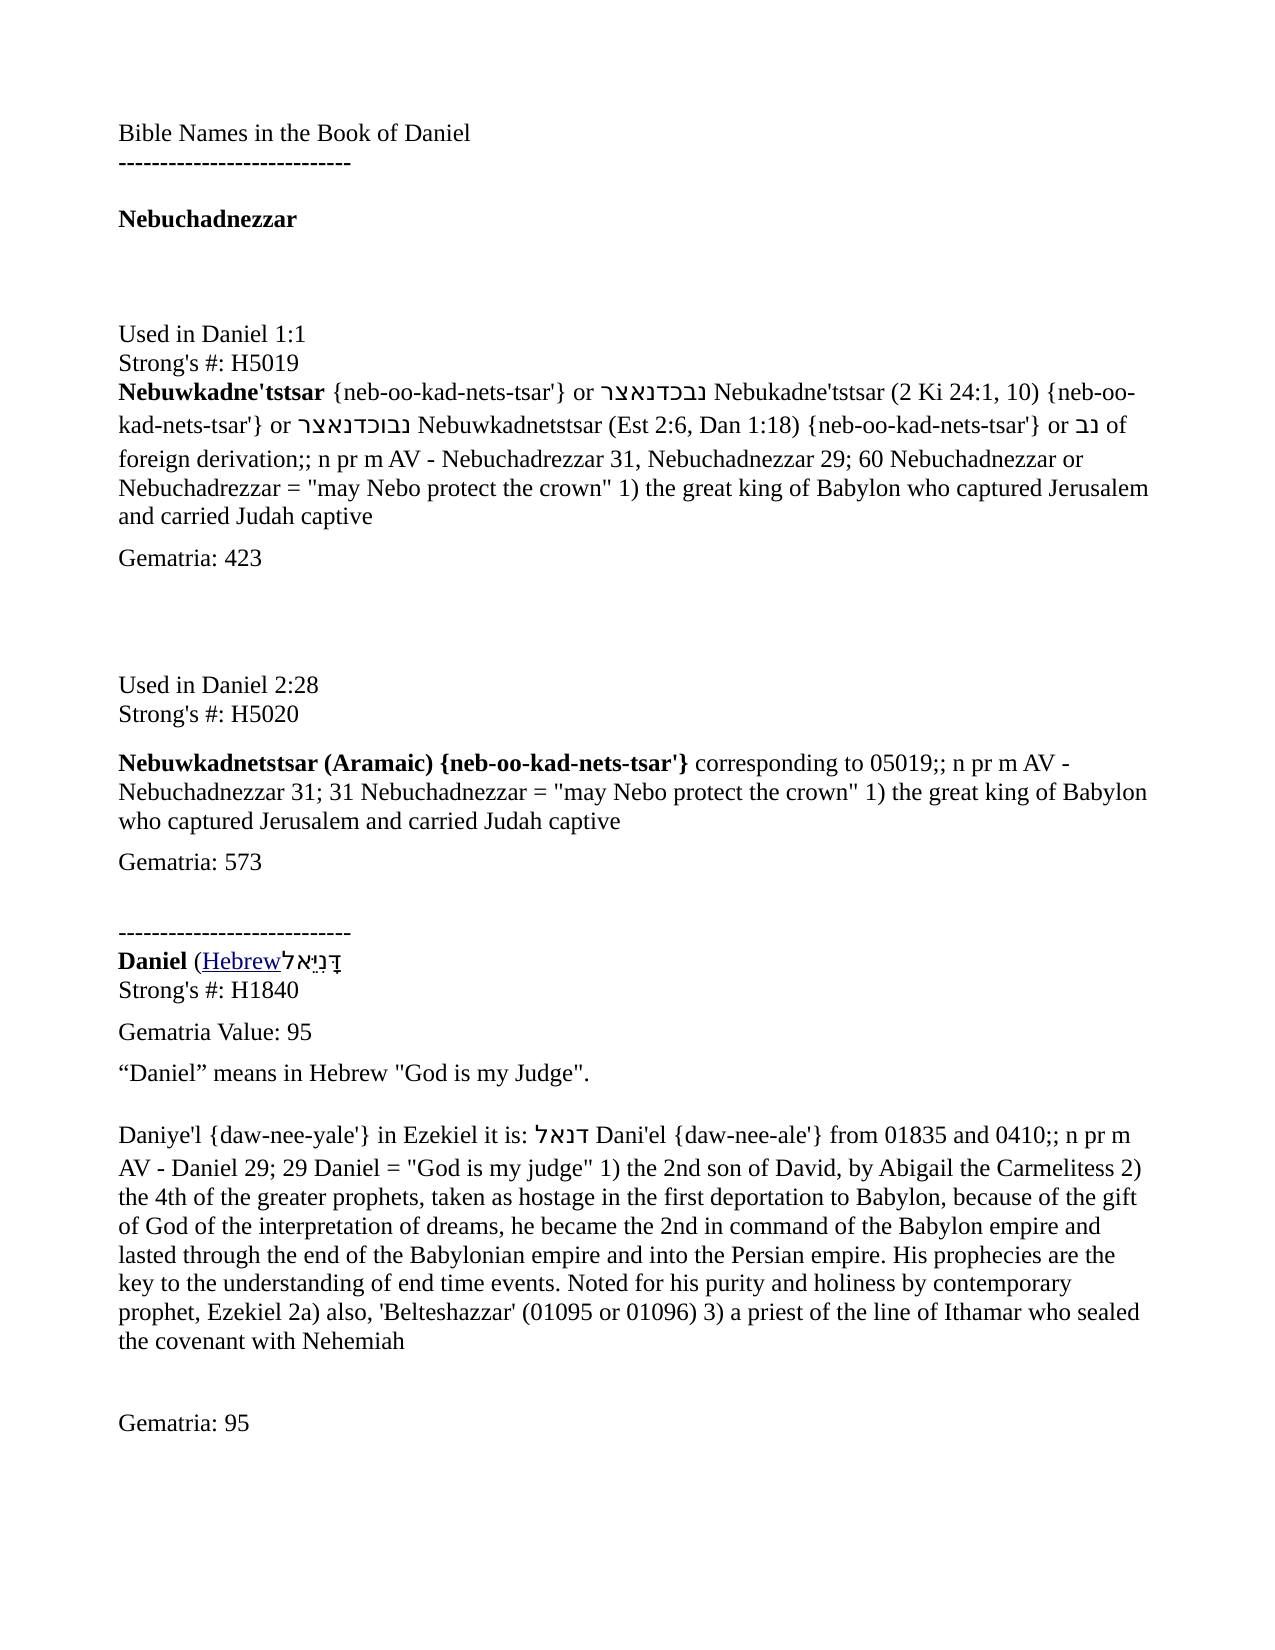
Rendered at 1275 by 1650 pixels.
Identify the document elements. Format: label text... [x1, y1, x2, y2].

text Strong's #: H5019 [118, 348, 1157, 377]
text Nebuchadnezzar [118, 204, 1157, 233]
text Strong's #: H1840 [118, 975, 1157, 1004]
text Nebuwkadnetstsar (Aramaic) {neb-oo-kad-nets-tsar'} corresponding to 05019;; n pr m AV - Nebuchadnezzar 31; 31 Nebuchadnezzar = "may Nebo protect the crown" 1) the great king of Babylon who captured Jerusalem and carried Judah captive [118, 748, 1157, 835]
text Gematria: 573 [118, 847, 1157, 876]
text Used in Daniel 2:28 [118, 670, 1157, 699]
text Bible Names in the Book of Daniel [118, 118, 1157, 147]
text ---------------------------- [118, 147, 1157, 176]
text Daniye'l {daw-nee-yale'} in Ezekiel it is: דנאל Dani'el {daw-nee-ale'} from 01835 and 0410;; n pr m AV - Daniel 29; 29 Daniel = "God is my judge" 1) the 2nd son of David, by Abigail the Carmelitess 2) the 4th of the greater prophets, taken as hostage in the first deportation to Babylon, because of the gift of God of the interpretation of dreams, he became the 2nd in command of the Babylon empire and lasted through the end of the Babylonian empire and into the Persian empire. His prophecies are the key to the understanding of end time events. Noted for his purity and holiness by contemporary prophet, Ezekiel 2a) also, 'Belteshazzar' (01095 or 01096) 3) a priest of the line of Ithamar who sealed the covenant with Nehemiah [118, 1120, 1157, 1355]
text דָּנִיֵּאלDaniel (Hebrew [118, 946, 1157, 975]
text “Daniel” means in Hebrew "God is my Judge". [118, 1058, 1157, 1087]
text Used in Daniel 1:1 [118, 319, 1157, 348]
text ---------------------------- [118, 917, 1157, 946]
text Gematria: 95 [118, 1408, 1157, 1437]
text Gematria: 423 [118, 543, 1157, 571]
text Gematria Value: 95 [118, 1017, 1157, 1045]
text Strong's #: H5020 [118, 699, 1157, 728]
text Nebuwkadne'tstsar {neb-oo-kad-nets-tsar'} or נבכדנאצר Nebukadne'tstsar (2 Ki 24:1, 10) {neb-oo-kad-nets-tsar'} or נבוכדנאצר Nebuwkadnetstsar (Est 2:6, Dan 1:18) {neb-oo-kad-nets-tsar'} or נב of foreign derivation;; n pr m AV - Nebuchadrezzar 31, Nebuchadnezzar 29; 60 Nebuchadnezzar or Nebuchadrezzar = "may Nebo protect the crown" 1) the great king of Babylon who captured Jerusalem and carried Judah captive [118, 377, 1157, 530]
